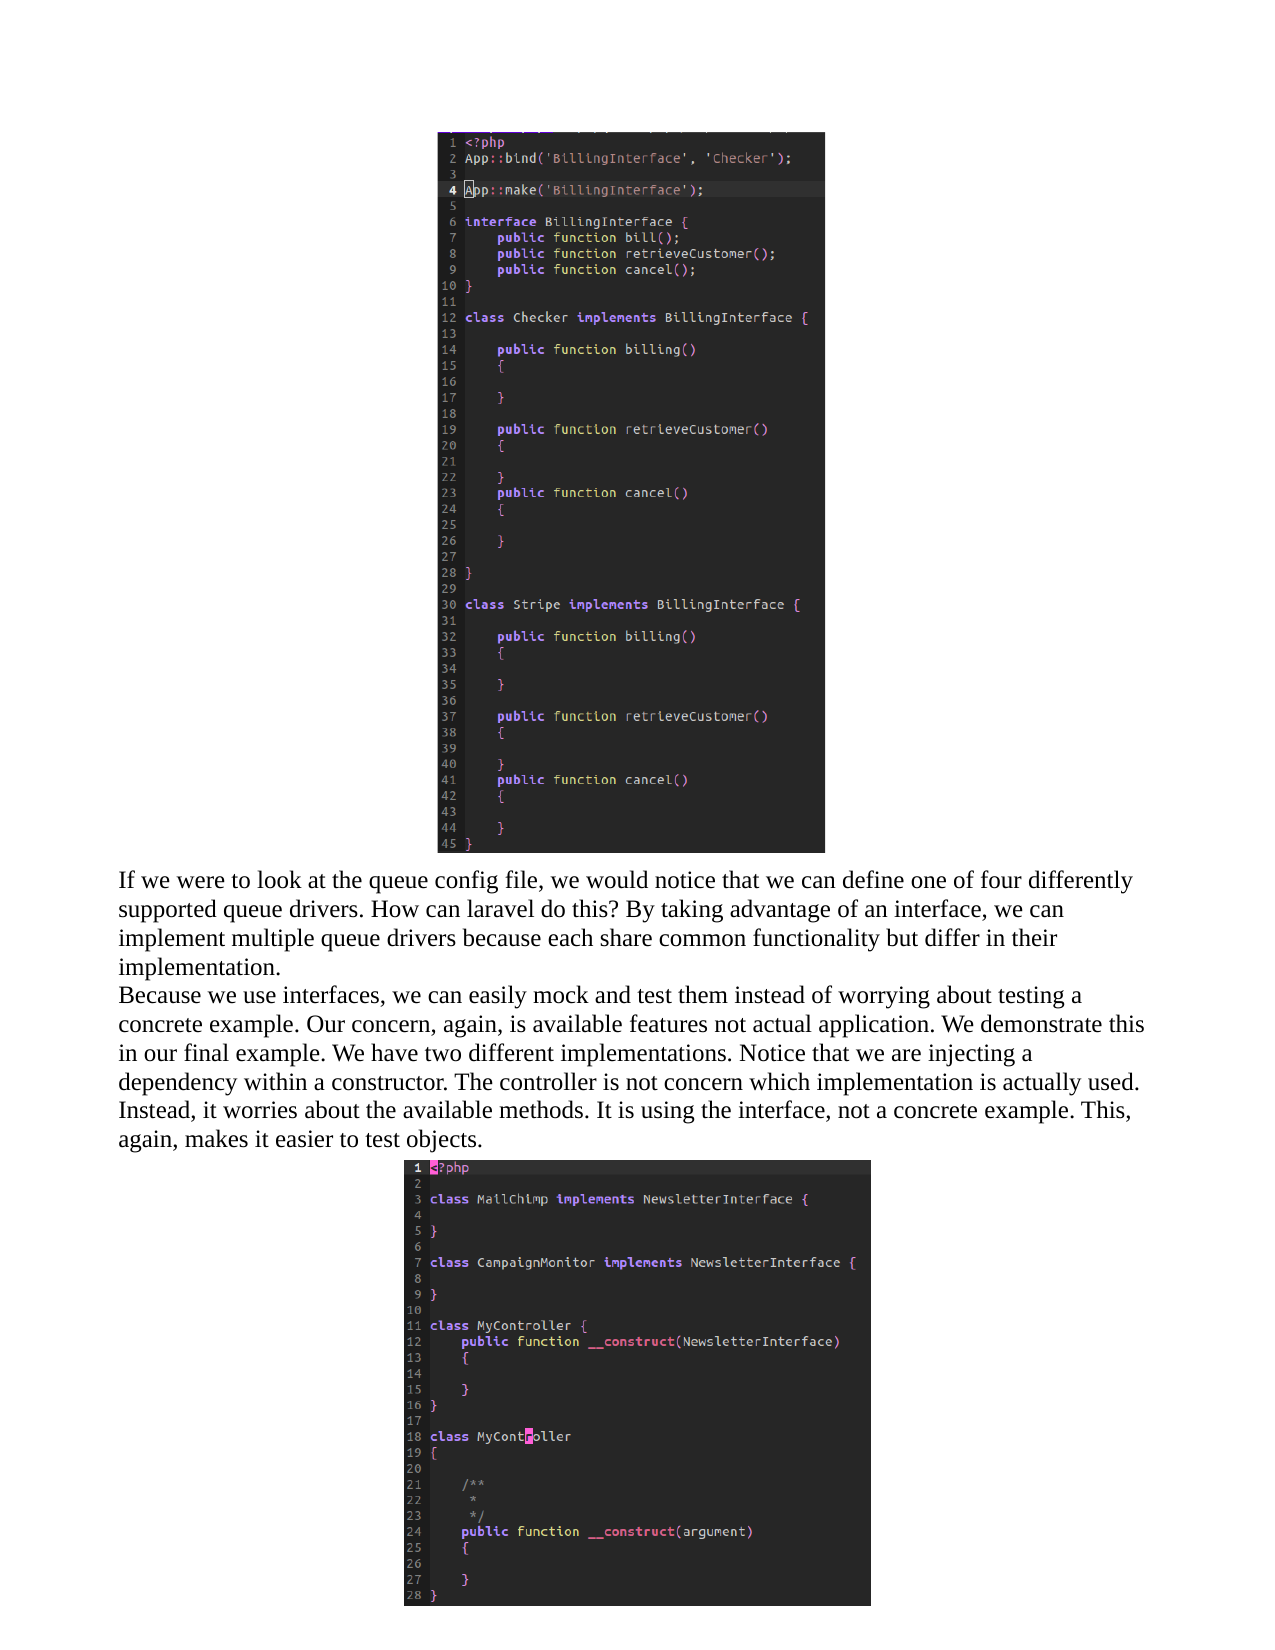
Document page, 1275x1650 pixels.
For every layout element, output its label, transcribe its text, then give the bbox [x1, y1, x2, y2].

text Because we use interfaces, we can easily mock and test them instead of worrying about testing a concrete example. Our concern, again, is available features not actual application. We demonstrate this in our final example. We have two different implementations. Notice that we are injecting a dependency within a constructor. The controller is not concern which implementation is actually used. Instead, it worries about the available methods. It is using the interface, not a concrete example. This, again, makes it easier to test objects. [118, 981, 1157, 1153]
text If we were to look at the queue config file, we would notice that we can define one of four differently supported queue drivers. How can laravel do this? By taking advantage of an interface, we can implement multiple queue drivers because each share common functionality but differ in their implementation. [118, 866, 1157, 981]
picture [404, 1160, 871, 1606]
picture [437, 132, 826, 853]
